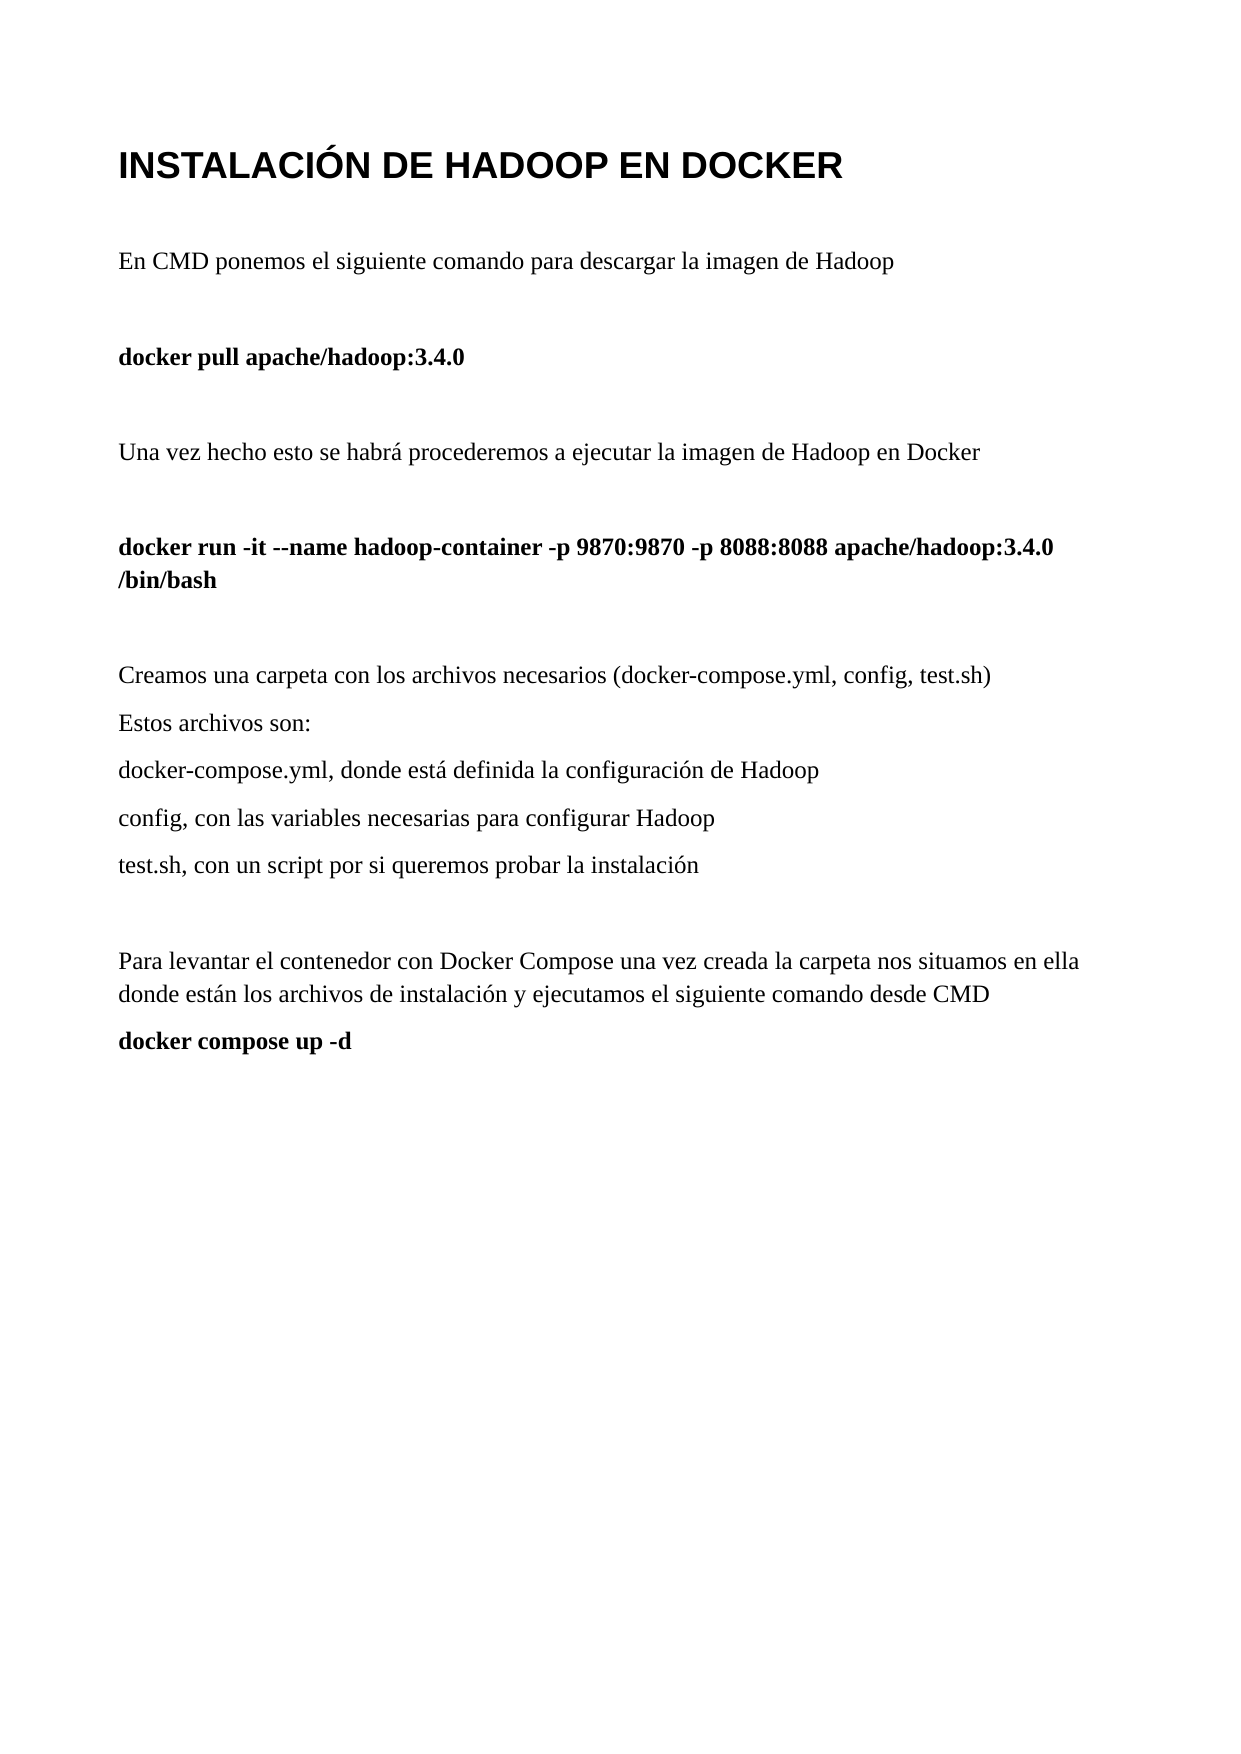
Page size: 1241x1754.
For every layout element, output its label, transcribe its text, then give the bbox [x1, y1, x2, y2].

text En CMD ponemos el siguiente comando para descargar la imagen de Hadoop [118, 246, 1122, 275]
text docker pull apache/hadoop:3.4.0 [118, 342, 1122, 370]
text Una vez hecho esto se habrá procederemos a ejecutar la imagen de Hadoop en Docker [118, 437, 1122, 466]
text test.sh, con un script por si queremos probar la instalación [118, 851, 1122, 879]
text docker compose up -d [118, 1026, 1122, 1055]
text config, con las variables necesarias para configurar Hadoop [118, 803, 1122, 832]
text docker-compose.yml, donde está definida la configuración de Hadoop [118, 755, 1122, 784]
text Para levantar el contenedor con Docker Compose una vez creada la carpeta nos situamos en ella donde están los archivos de instalación y ejecutamos el siguiente comando desde CMD [118, 946, 1122, 1008]
subtitle INSTALACIÓN DE HADOOP EN DOCKER [118, 143, 1122, 186]
text docker run -it --name hadoop-container -p 9870:9870 -p 8088:8088 apache/hadoop:3.4.0 /bin/bash [118, 532, 1122, 594]
text Creamos una carpeta con los archivos necesarios (docker-compose.yml, config, test.sh) [118, 660, 1122, 689]
text Estos archivos son: [118, 708, 1122, 737]
